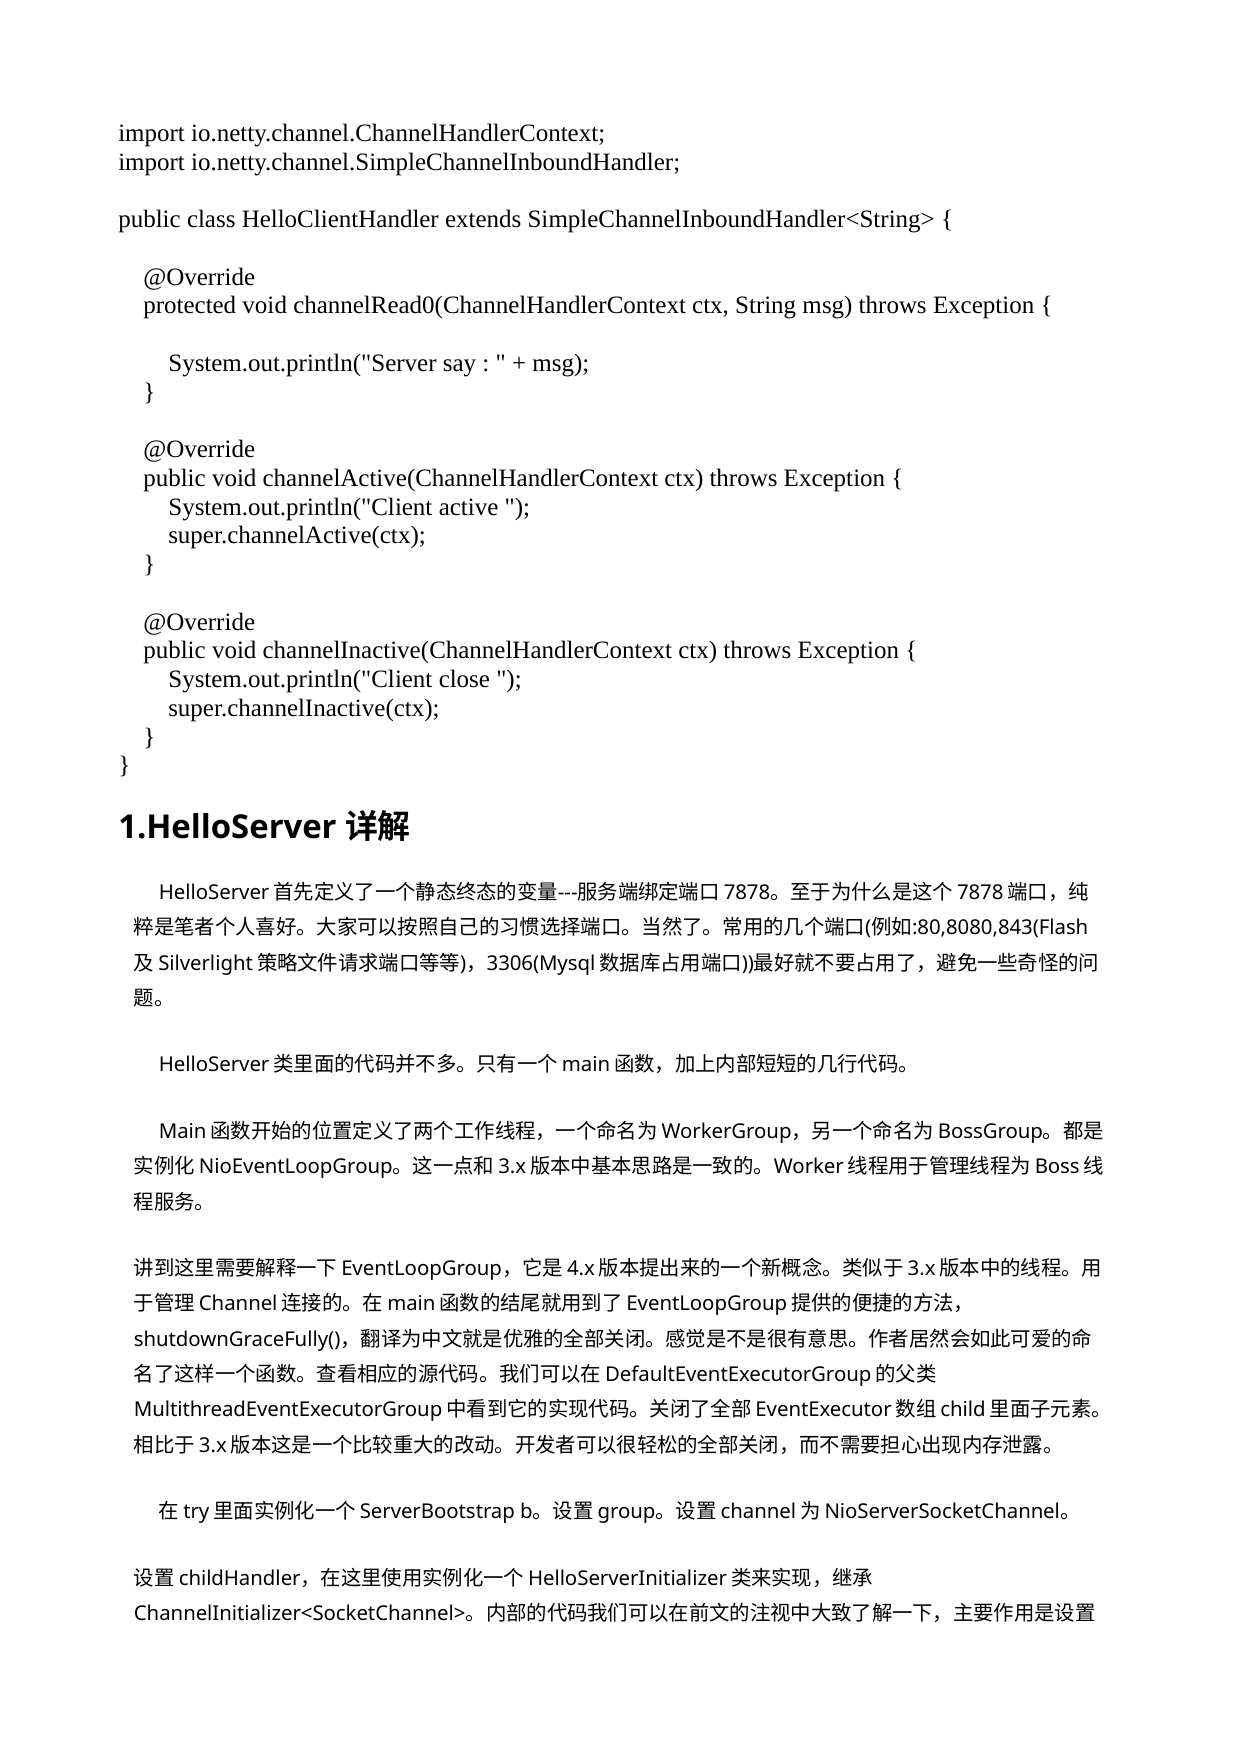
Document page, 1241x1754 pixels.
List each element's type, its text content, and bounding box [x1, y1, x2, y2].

text System.out.println("Client active "); [118, 492, 1122, 521]
text @Override [118, 434, 1122, 463]
text } [118, 549, 1122, 578]
text HelloServer首先定义了一个静态终态的变量---服务端绑定端口7878。至于为什么是这个7878端口，纯粹是笔者个人喜好。大家可以按照自己的习惯选择端口。当然了。常用的几个端口(例如:80,8080,843(Flash及Silverlight策略文件请求端口等等)，3306(Mysql数据库占用端口))最好就不要占用了，避免一些奇怪的问题。 [134, 876, 1106, 1011]
text import io.netty.channel.ChannelHandlerContext; [118, 118, 1122, 147]
text HelloServer类里面的代码并不多。只有一个main函数，加上内部短短的几行代码。 [134, 1048, 1106, 1078]
text @Override [118, 607, 1122, 636]
subtitle 1.HelloServer 详解 [118, 800, 1122, 848]
text public class HelloClientHandler extends SimpleChannelInboundHandler<String> { [118, 204, 1122, 233]
text 在try里面实例化一个ServerBootstrap b。设置group。设置channel为NioServerSocketChannel。 [134, 1495, 1106, 1524]
text @Override [118, 262, 1122, 291]
text System.out.println("Server say : " + msg); [118, 348, 1122, 377]
text Main函数开始的位置定义了两个工作线程，一个命名为WorkerGroup，另一个命名为BossGroup。都是实例化NioEventLoopGroup。这一点和3.x版本中基本思路是一致的。Worker线程用于管理线程为Boss线程服务。 [134, 1115, 1106, 1215]
text super.channelInactive(ctx); [118, 693, 1122, 722]
text } [118, 722, 1122, 751]
text } [118, 751, 1122, 779]
text protected void channelRead0(ChannelHandlerContext ctx, String msg) throws Exception { [118, 291, 1122, 319]
text public void channelActive(ChannelHandlerContext ctx) throws Exception { [118, 463, 1122, 492]
text System.out.println("Client close "); [118, 664, 1122, 693]
text 设置childHandler，在这里使用实例化一个HelloServerInitializer类来实现，继承ChannelInitializer<SocketChannel>。内部的代码我们可以在前文的注视中大致了解一下，主要作用是设置 [134, 1562, 1106, 1626]
text 讲到这里需要解释一下EventLoopGroup，它是4.x版本提出来的一个新概念。类似于3.x版本中的线程。用于管理Channel连接的。在main函数的结尾就用到了EventLoopGroup提供的便捷的方法，shutdownGraceFully()，翻译为中文就是优雅的全部关闭。感觉是不是很有意思。作者居然会如此可爱的命名了这样一个函数。查看相应的源代码。我们可以在DefaultEventExecutorGroup的父类MultithreadEventExecutorGroup中看到它的实现代码。关闭了全部EventExecutor数组child里面子元素。相比于3.x版本这是一个比较重大的改动。开发者可以很轻松的全部关闭，而不需要担心出现内存泄露。 [134, 1252, 1106, 1458]
text } [118, 377, 1122, 406]
text import io.netty.channel.SimpleChannelInboundHandler; [118, 147, 1122, 176]
text public void channelInactive(ChannelHandlerContext ctx) throws Exception { [118, 636, 1122, 664]
text super.channelActive(ctx); [118, 521, 1122, 549]
